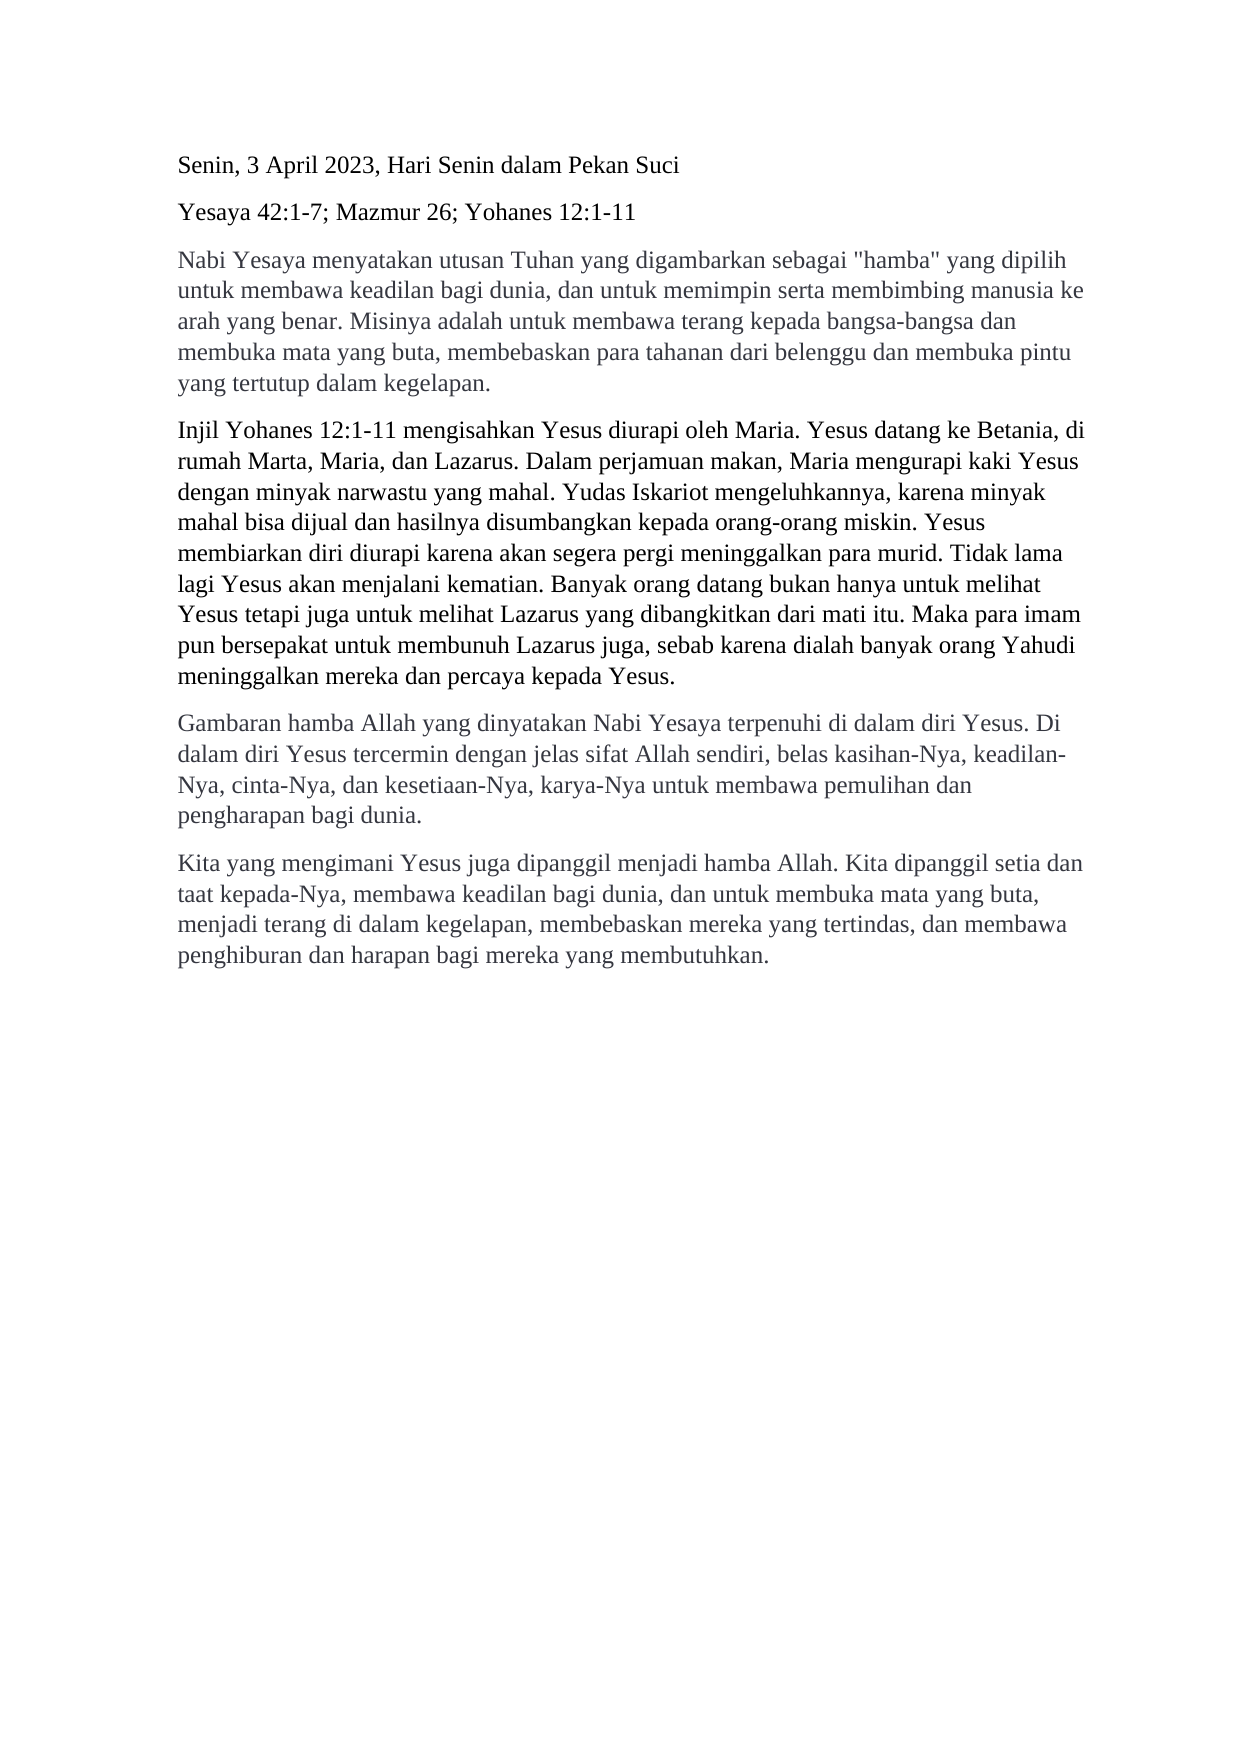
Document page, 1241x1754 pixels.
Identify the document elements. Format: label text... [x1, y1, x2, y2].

text Nabi Yesaya menyatakan utusan Tuhan yang digambarkan sebagai "hamba" yang dipilih untuk membawa keadilan bagi dunia, dan untuk memimpin serta membimbing manusia ke arah yang benar. Misinya adalah untuk membawa terang kepada bangsa-bangsa dan membuka mata yang buta, membebaskan para tahanan dari belenggu dan membuka pintu yang tertutup dalam kegelapan. [177, 245, 1093, 396]
text Senin, 3 April 2023, Hari Senin dalam Pekan Suci [177, 150, 1093, 179]
text Gambaran hamba Allah yang dinyatakan Nabi Yesaya terpenuhi di dalam diri Yesus. Di dalam diri Yesus tercermin dengan jelas sifat Allah sendiri, belas kasihan-Nya, keadilan-Nya, cinta-Nya, dan kesetiaan-Nya, karya-Nya untuk membawa pemulihan dan pengharapan bagi dunia. [177, 708, 1093, 829]
text Kita yang mengimani Yesus juga dipanggil menjadi hamba Allah. Kita dipanggil setia dan taat kepada-Nya, membawa keadilan bagi dunia, dan untuk membuka mata yang buta, menjadi terang di dalam kegelapan, membebaskan mereka yang tertindas, dan membawa penghiburan dan harapan bagi mereka yang membutuhkan. [177, 848, 1093, 969]
text Injil Yohanes 12:1-11 mengisahkan Yesus diurapi oleh Maria. Yesus datang ke Betania, di rumah Marta, Maria, dan Lazarus. Dalam perjamuan makan, Maria mengurapi kaki Yesus dengan minyak narwastu yang mahal. Yudas Iskariot mengeluhkannya, karena minyak mahal bisa dijual dan hasilnya disumbangkan kepada orang-orang miskin. Yesus membiarkan diri diurapi karena akan segera pergi meninggalkan para murid. Tidak lama lagi Yesus akan menjalani kematian. Banyak orang datang bukan hanya untuk melihat Yesus tetapi juga untuk melihat Lazarus yang dibangkitkan dari mati itu. Maka para imam pun bersepakat untuk membunuh Lazarus juga, sebab karena dialah banyak orang Yahudi meninggalkan mereka dan percaya kepada Yesus. [177, 415, 1093, 690]
text Yesaya 42:1-7; Mazmur 26; Yohanes 12:1-11 [177, 197, 1093, 226]
